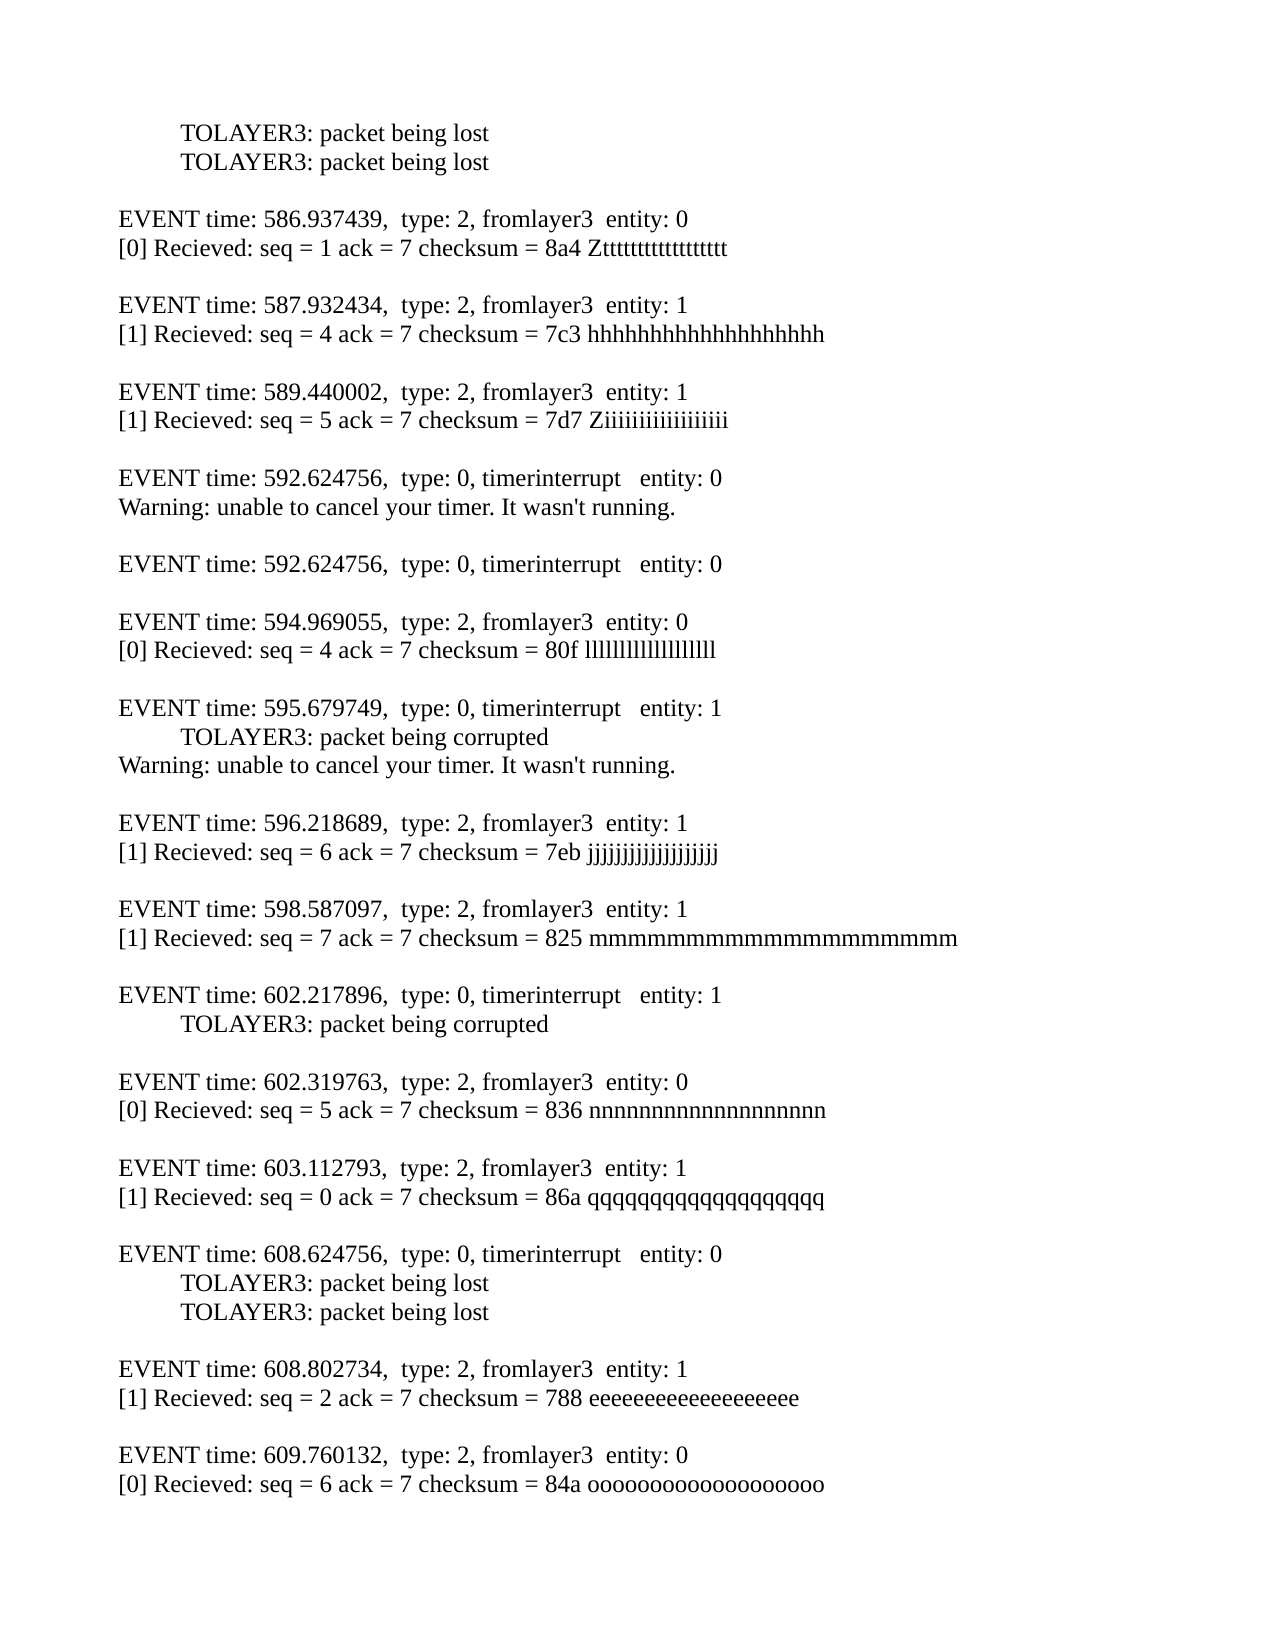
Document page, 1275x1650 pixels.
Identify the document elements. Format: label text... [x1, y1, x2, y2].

text [1] Recieved: seq = 4 ack = 7 checksum = 7c3 hhhhhhhhhhhhhhhhhhh [118, 319, 1157, 348]
text EVENT time: 592.624756, type: 0, timerinterrupt entity: 0 [118, 463, 1157, 492]
text EVENT time: 603.112793, type: 2, fromlayer3 entity: 1 [118, 1153, 1157, 1182]
text EVENT time: 608.624756, type: 0, timerinterrupt entity: 0 [118, 1239, 1157, 1268]
text [0] Recieved: seq = 4 ack = 7 checksum = 80f lllllllllllllllllll [118, 636, 1157, 664]
text TOLAYER3: packet being corrupted [118, 1009, 1157, 1038]
text EVENT time: 596.218689, type: 2, fromlayer3 entity: 1 [118, 808, 1157, 837]
text TOLAYER3: packet being lost [118, 1297, 1157, 1326]
text EVENT time: 608.802734, type: 2, fromlayer3 entity: 1 [118, 1354, 1157, 1383]
text EVENT time: 592.624756, type: 0, timerinterrupt entity: 0 [118, 549, 1157, 578]
text [1] Recieved: seq = 2 ack = 7 checksum = 788 eeeeeeeeeeeeeeeeeee [118, 1383, 1157, 1412]
text EVENT time: 589.440002, type: 2, fromlayer3 entity: 1 [118, 377, 1157, 406]
text [1] Recieved: seq = 7 ack = 7 checksum = 825 mmmmmmmmmmmmmmmmmmm [118, 923, 1157, 952]
text [1] Recieved: seq = 6 ack = 7 checksum = 7eb jjjjjjjjjjjjjjjjjjj [118, 837, 1157, 866]
text TOLAYER3: packet being lost [118, 118, 1157, 147]
text [0] Recieved: seq = 5 ack = 7 checksum = 836 nnnnnnnnnnnnnnnnnnn [118, 1096, 1157, 1124]
text EVENT time: 602.217896, type: 0, timerinterrupt entity: 1 [118, 981, 1157, 1009]
text [1] Recieved: seq = 5 ack = 7 checksum = 7d7 Ziiiiiiiiiiiiiiiiii [118, 406, 1157, 434]
text Warning: unable to cancel your timer. It wasn't running. [118, 751, 1157, 779]
text [0] Recieved: seq = 6 ack = 7 checksum = 84a ooooooooooooooooooo [118, 1469, 1157, 1498]
text [1] Recieved: seq = 0 ack = 7 checksum = 86a qqqqqqqqqqqqqqqqqqq [118, 1182, 1157, 1211]
text EVENT time: 587.932434, type: 2, fromlayer3 entity: 1 [118, 291, 1157, 319]
text [0] Recieved: seq = 1 ack = 7 checksum = 8a4 Ztttttttttttttttttt [118, 233, 1157, 262]
text TOLAYER3: packet being lost [118, 147, 1157, 176]
text EVENT time: 586.937439, type: 2, fromlayer3 entity: 0 [118, 204, 1157, 233]
text EVENT time: 594.969055, type: 2, fromlayer3 entity: 0 [118, 607, 1157, 636]
text TOLAYER3: packet being lost [118, 1268, 1157, 1297]
text EVENT time: 602.319763, type: 2, fromlayer3 entity: 0 [118, 1067, 1157, 1096]
text EVENT time: 598.587097, type: 2, fromlayer3 entity: 1 [118, 894, 1157, 923]
text EVENT time: 609.760132, type: 2, fromlayer3 entity: 0 [118, 1441, 1157, 1469]
text Warning: unable to cancel your timer. It wasn't running. [118, 492, 1157, 521]
text EVENT time: 595.679749, type: 0, timerinterrupt entity: 1 [118, 693, 1157, 722]
text TOLAYER3: packet being corrupted [118, 722, 1157, 751]
